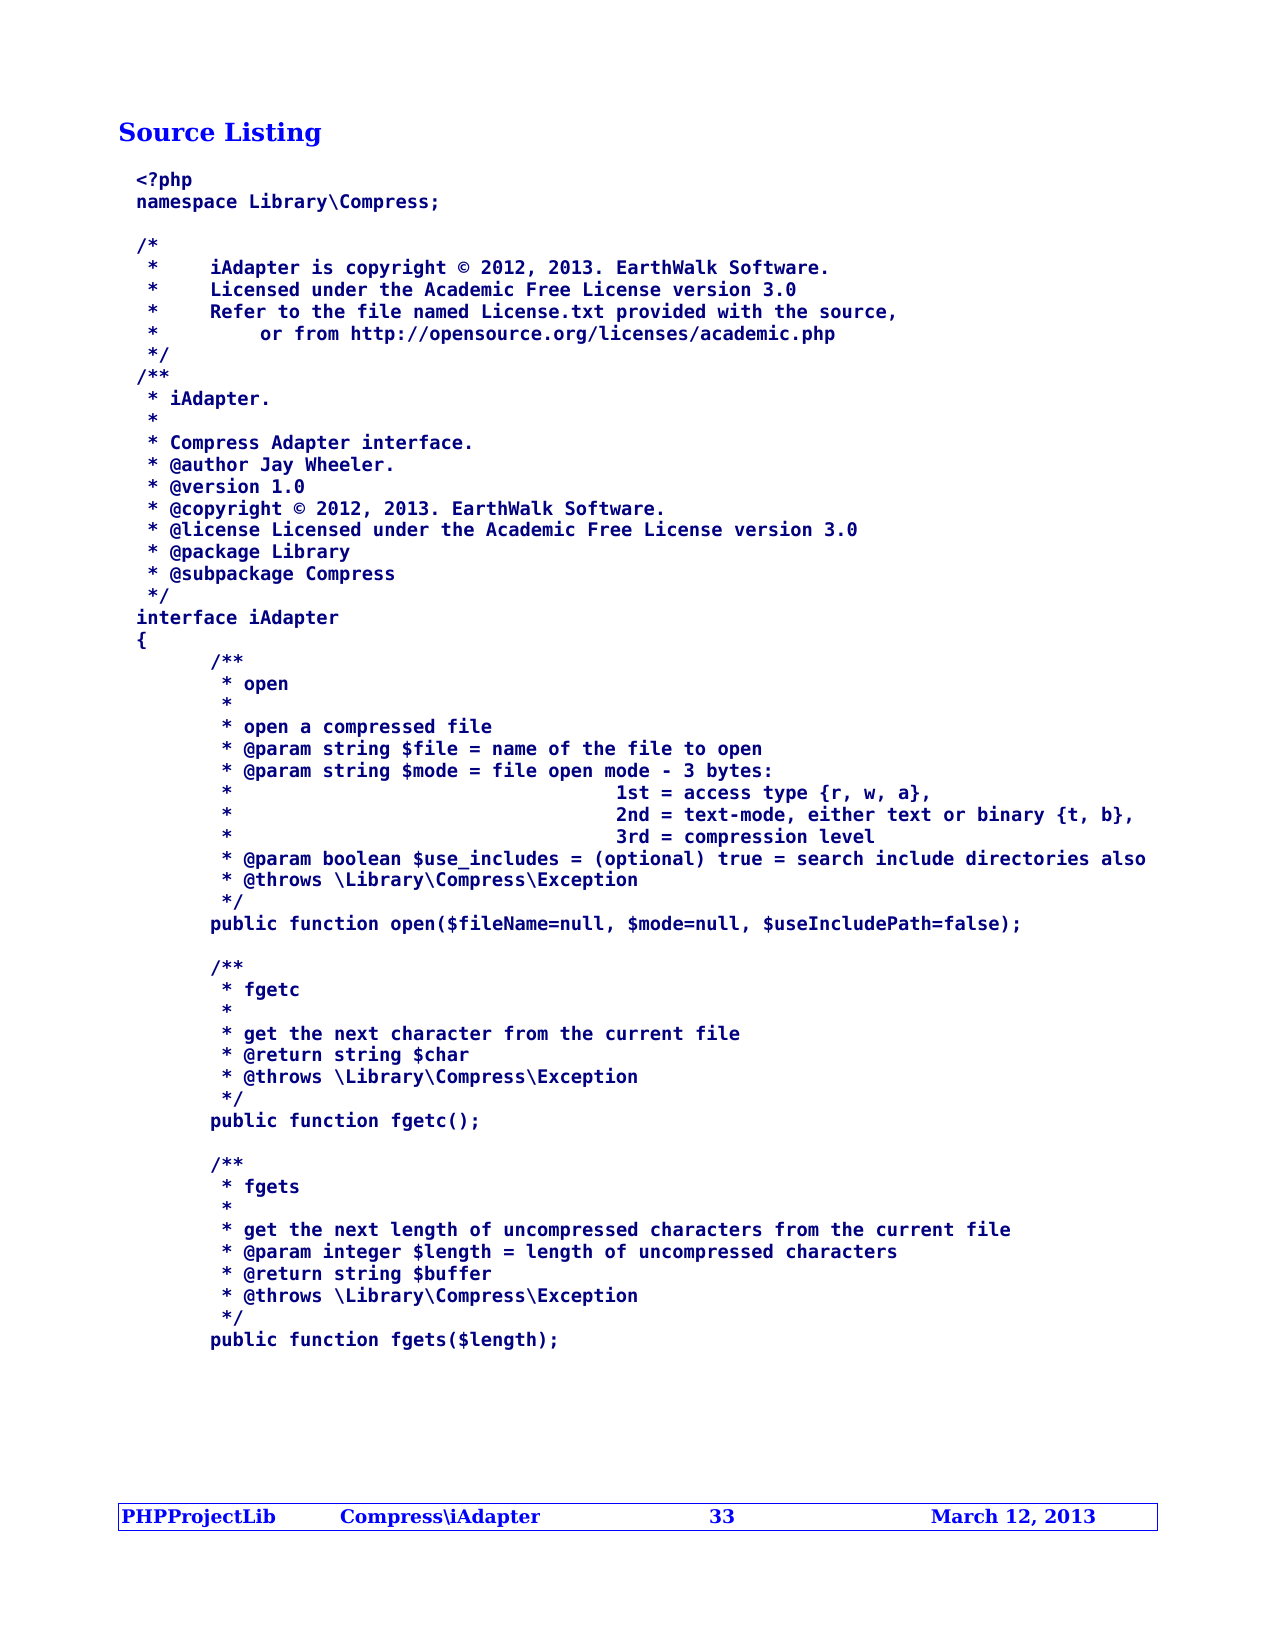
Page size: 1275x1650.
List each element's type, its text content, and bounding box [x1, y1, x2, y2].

list * @subpackage Compress [136, 563, 1157, 585]
list * Compress Adapter interface. [136, 432, 1157, 454]
list */ [136, 585, 1157, 607]
list * open [136, 672, 1157, 694]
list * @param integer $length = length of uncompressed characters [136, 1241, 1157, 1263]
list public function fgetc(); [136, 1110, 1157, 1132]
list { [136, 629, 1157, 651]
list * fgets [136, 1176, 1157, 1197]
list /** [136, 366, 1157, 388]
list * @author Jay Wheeler. [136, 454, 1157, 476]
list * @throws \Library\Compress\Exception [136, 869, 1157, 891]
title Source Listing [118, 118, 1157, 147]
list * open a compressed file [136, 716, 1157, 738]
list * 3rd = compression level [136, 826, 1157, 847]
list interface iAdapter [136, 607, 1157, 629]
list public function open($fileName=null, $mode=null, $useIncludePath=false); [136, 913, 1157, 935]
list */ [136, 1307, 1157, 1329]
list /** [136, 651, 1157, 672]
list */ [136, 1088, 1157, 1110]
list <?php [136, 169, 1157, 191]
list * [136, 1001, 1157, 1022]
list * [136, 694, 1157, 716]
list * [136, 410, 1157, 432]
list public function fgets($length); [136, 1329, 1157, 1351]
list * Refer to the file named License.txt provided with the source, [136, 301, 1157, 322]
list * @version 1.0 [136, 476, 1157, 497]
list * fgetc [136, 979, 1157, 1001]
list * get the next character from the current file [136, 1022, 1157, 1044]
list */ [136, 891, 1157, 913]
list * @param string $mode = file open mode - 3 bytes: [136, 760, 1157, 782]
list */ [136, 344, 1157, 366]
list /** [136, 1154, 1157, 1176]
list * or from http://opensource.org/licenses/academic.php [136, 322, 1157, 344]
list /** [136, 957, 1157, 979]
list * iAdapter. [136, 388, 1157, 410]
list /* [136, 235, 1157, 257]
list * 1st = access type {r, w, a}, [136, 782, 1157, 804]
list * @param string $file = name of the file to open [136, 738, 1157, 760]
list * @return string $char [136, 1044, 1157, 1066]
list * 2nd = text-mode, either text or binary {t, b}, [136, 804, 1157, 826]
list * get the next length of uncompressed characters from the current file [136, 1219, 1157, 1241]
list * [136, 1197, 1157, 1219]
list * @return string $buffer [136, 1263, 1157, 1285]
list * @license Licensed under the Academic Free License version 3.0 [136, 519, 1157, 541]
list * iAdapter is copyright © 2012, 2013. EarthWalk Software. [136, 257, 1157, 279]
list * @copyright © 2012, 2013. EarthWalk Software. [136, 497, 1157, 519]
list * @throws \Library\Compress\Exception [136, 1285, 1157, 1307]
list namespace Library\Compress; [136, 191, 1157, 213]
list * @throws \Library\Compress\Exception [136, 1066, 1157, 1088]
list * @param boolean $use_includes = (optional) true = search include directories also [136, 847, 1157, 869]
list * @package Library [136, 541, 1157, 563]
list * Licensed under the Academic Free License version 3.0 [136, 279, 1157, 301]
